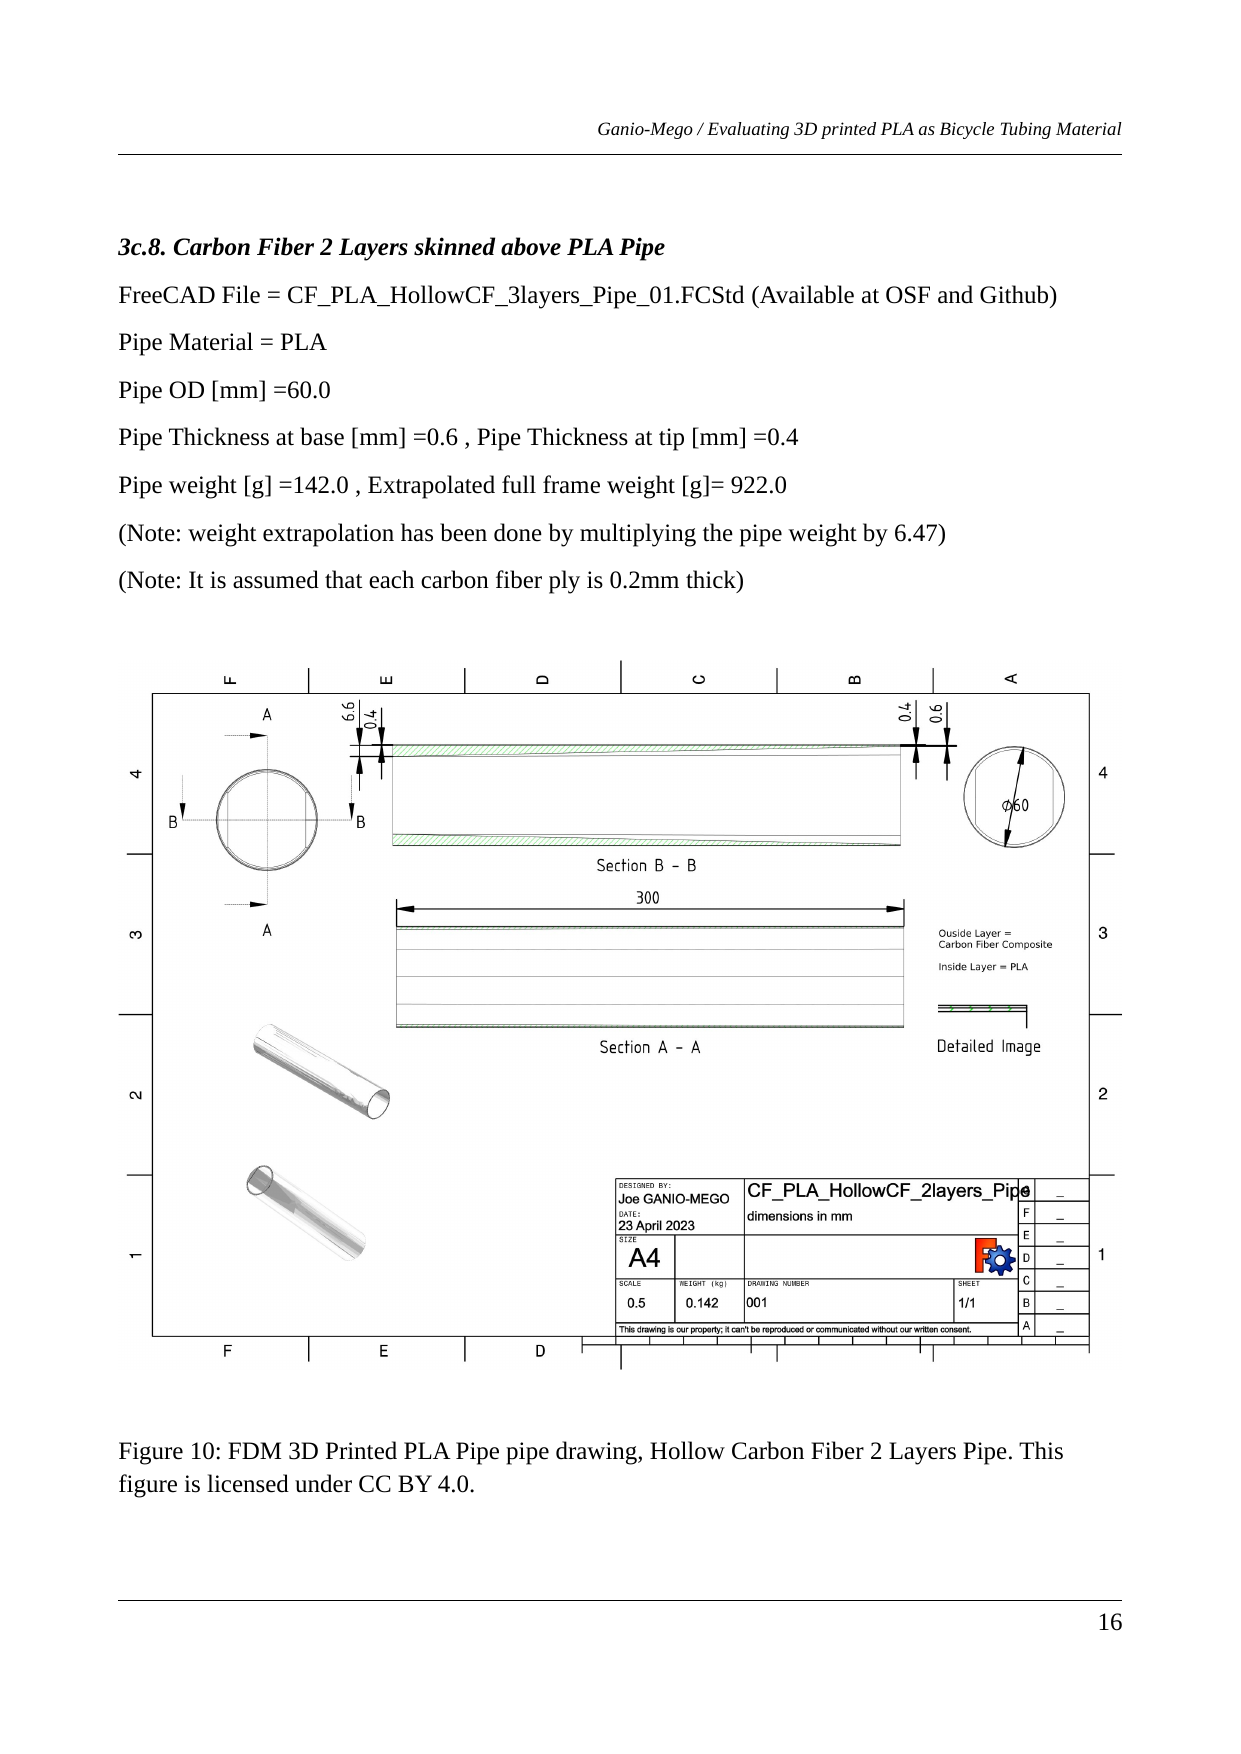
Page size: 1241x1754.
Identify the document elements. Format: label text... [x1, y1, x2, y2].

text Pipe OD [mm] =60.0 [118, 375, 1122, 404]
text (Note: weight extrapolation has been done by multiplying the pipe weight by 6.47) [118, 518, 1122, 546]
text Pipe Thickness at base [mm] =0.6 , Pipe Thickness at tip [mm] =0.4 [118, 422, 1122, 451]
text Pipe weight [g] =142.0 , Extrapolated full frame weight [g]= 922.0 [118, 470, 1122, 499]
text Figure 10: FDM 3D Printed PLA Pipe pipe drawing, Hollow Carbon Fiber 2 Layers Pipe. This figure is licensed under CC BY 4.0. [118, 1436, 1122, 1498]
text 3c.8. Carbon Fiber 2 Layers skinned above PLA Pipe [118, 232, 1122, 261]
text Pipe Material = PLA [118, 327, 1122, 356]
text FreeCAD File = CF_PLA_HollowCF_3layers_Pipe_01.FCStd (Available at OSF and Github) [118, 280, 1122, 308]
picture [118, 660, 1123, 1370]
text (Note: It is assumed that each carbon fiber ply is 0.2mm thick) [118, 565, 1122, 594]
